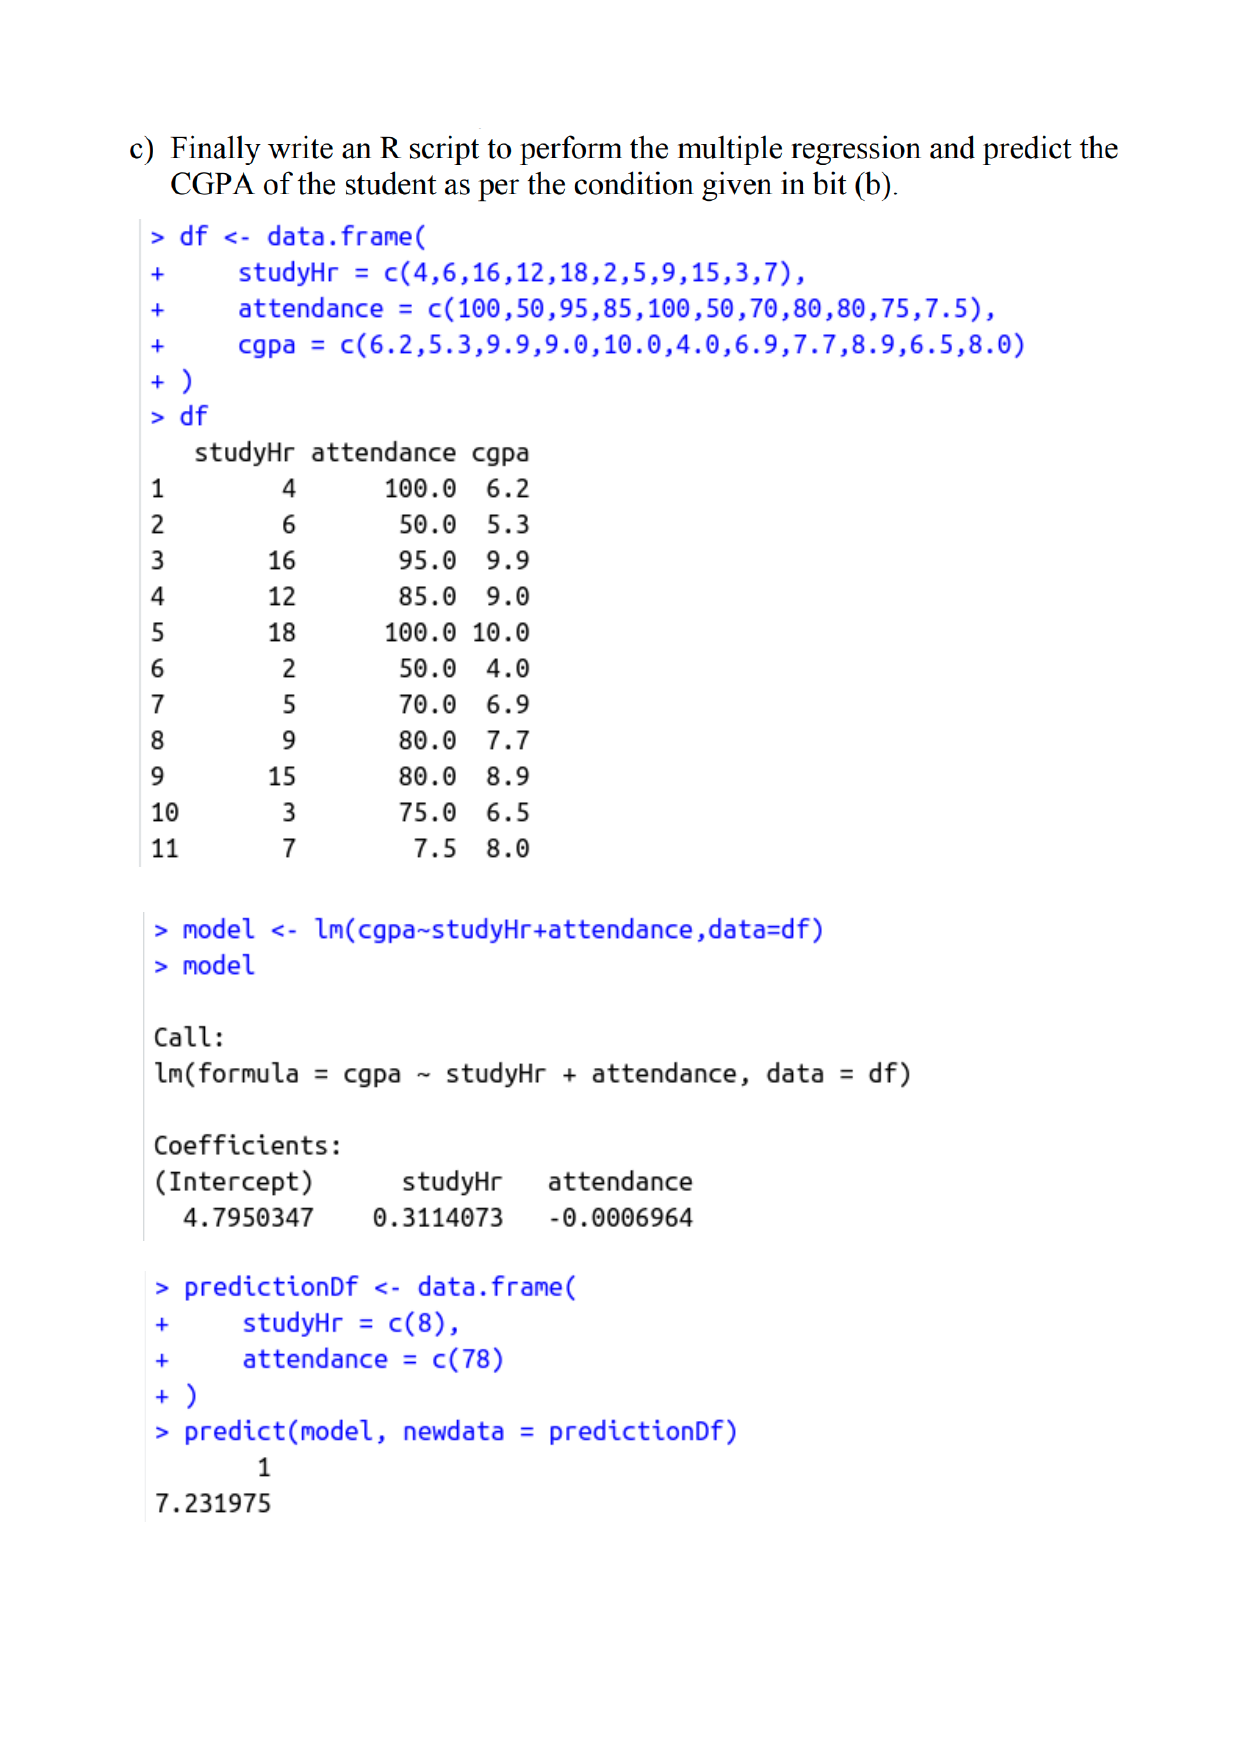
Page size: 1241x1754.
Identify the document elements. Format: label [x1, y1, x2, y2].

picture [118, 128, 1123, 206]
picture [143, 912, 925, 1241]
picture [138, 219, 1034, 867]
picture [144, 1271, 745, 1522]
